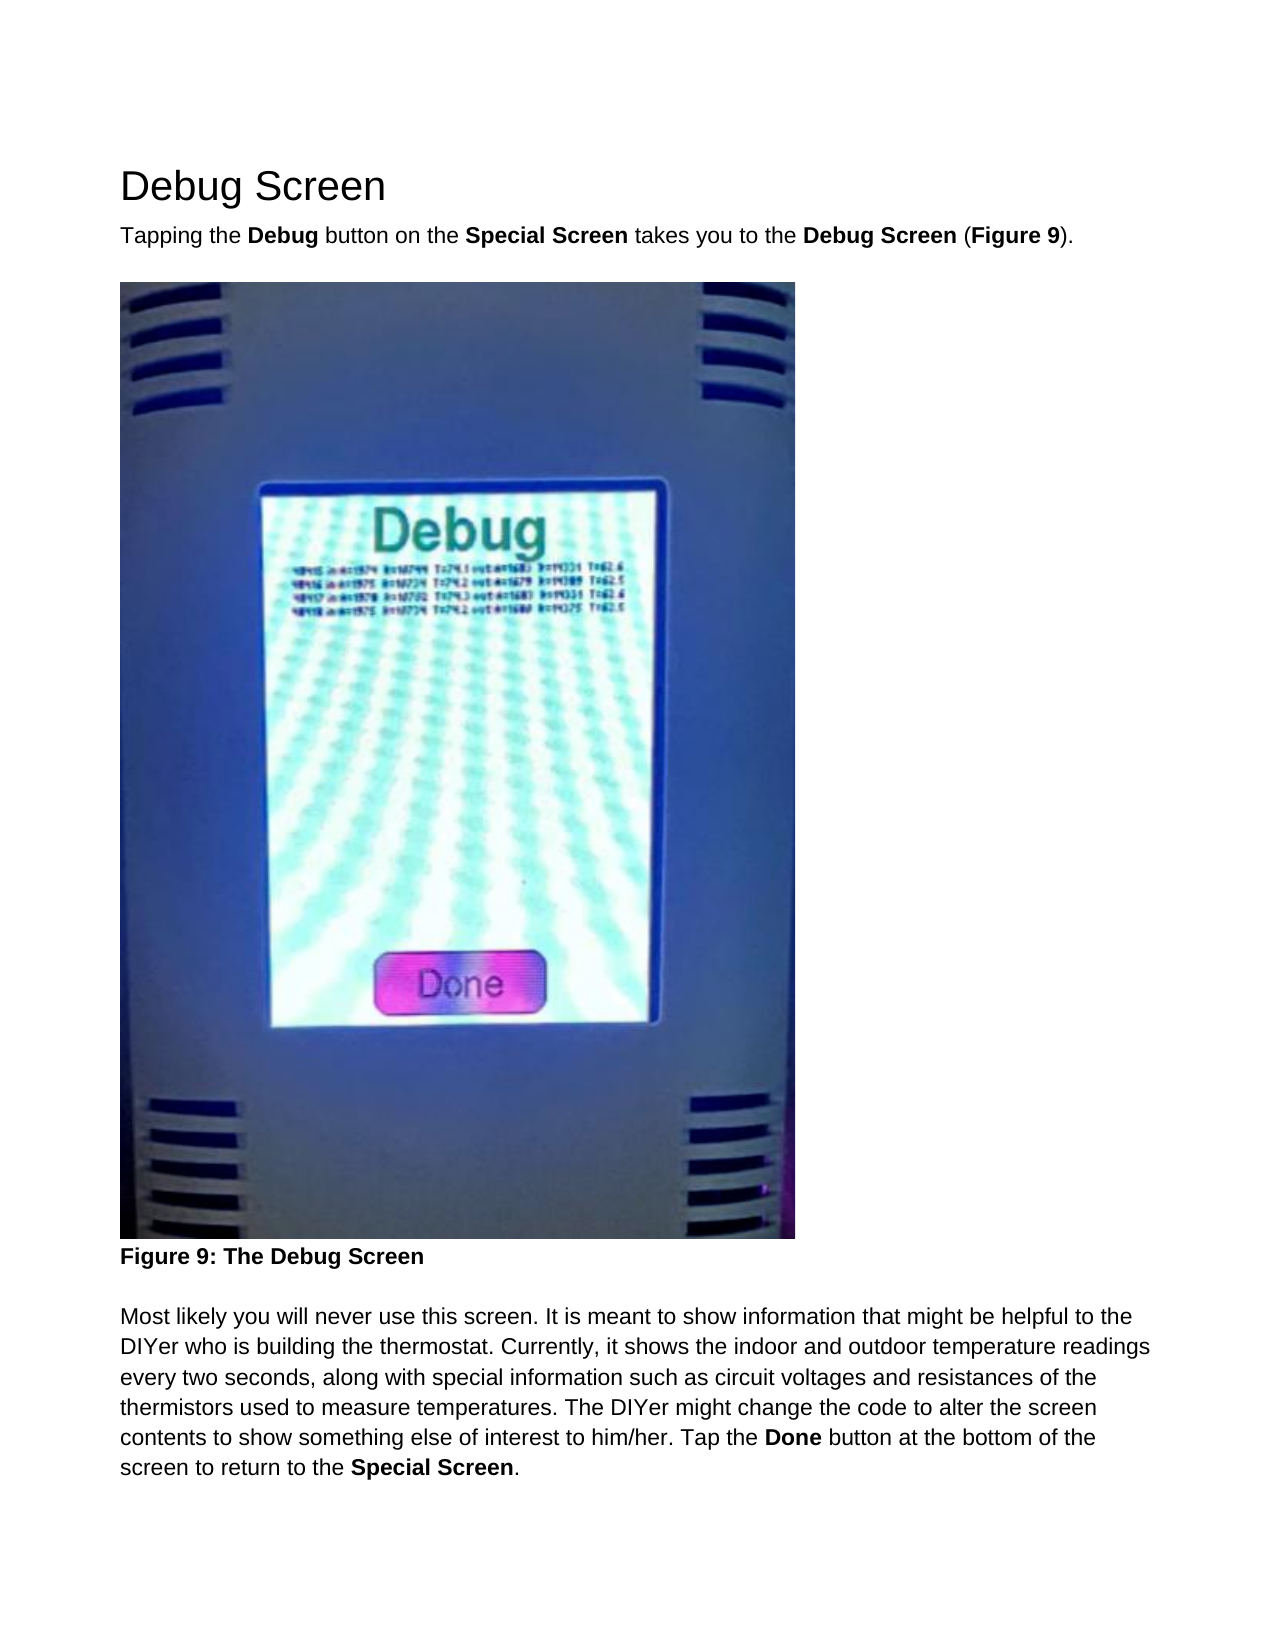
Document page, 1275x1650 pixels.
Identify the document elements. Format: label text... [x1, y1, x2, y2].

text Tapping the Debug button on the Special Screen takes you to the Debug Screen (Figure 9). [120, 222, 1155, 248]
text Figure 9: The Debug Screen [120, 1243, 1155, 1269]
picture [120, 282, 796, 1239]
text Most likely you will never use this screen. It is meant to show information that might be helpful to the DIYer who is building the thermostat. Currently, it shows the indoor and outdoor temperature readings every two seconds, along with special information such as circuit voltages and resistances of the thermistors used to measure temperatures. The DIYer might change the code to alter the screen contents to show something else of interest to him/her. Tap the Done button at the bottom of the screen to return to the Special Screen. [120, 1303, 1155, 1480]
subtitle Debug Screen [120, 162, 1155, 209]
